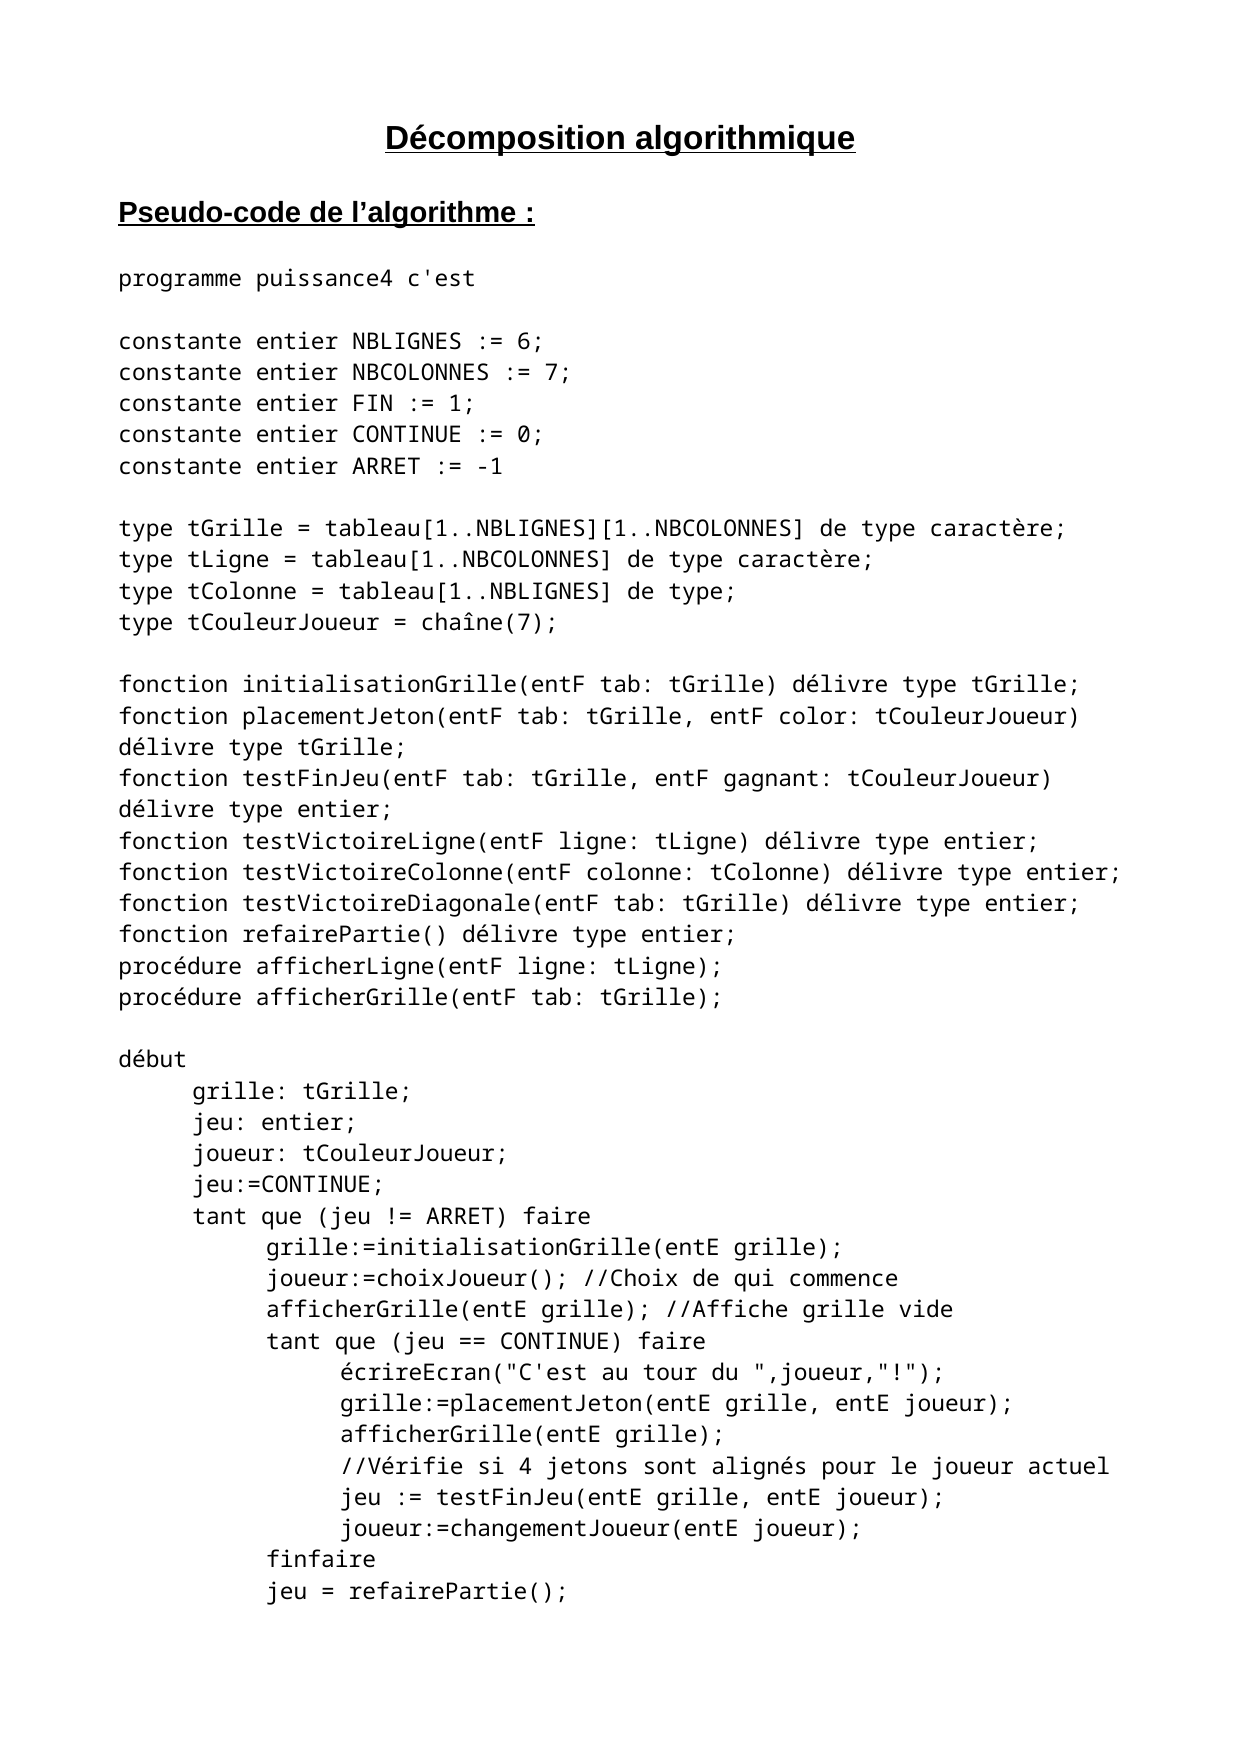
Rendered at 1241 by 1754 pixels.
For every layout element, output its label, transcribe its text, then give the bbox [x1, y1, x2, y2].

text Décomposition algorithmique [118, 118, 1122, 157]
text constante entier NBLIGNES := 6; [118, 324, 1122, 356]
text fonction initialisationGrille(entF tab: tGrille) délivre type tGrille; [118, 668, 1122, 699]
text grille:=placementJeton(entE grille, entE joueur); [118, 1387, 1122, 1418]
text type tLigne = tableau[1..NBCOLONNES] de type caractère; [118, 543, 1122, 574]
text tant que (jeu != ARRET) faire [118, 1199, 1122, 1231]
text fonction testFinJeu(entF tab: tGrille, entF gagnant: tCouleurJoueur) délivre type entier; [118, 762, 1122, 824]
text constante entier ARRET := -1 [118, 449, 1122, 481]
text finfaire [118, 1543, 1122, 1574]
text afficherGrille(entE grille); [118, 1418, 1122, 1449]
text joueur:=changementJoueur(entE joueur); [118, 1512, 1122, 1543]
text fonction testVictoireDiagonale(entF tab: tGrille) délivre type entier; [118, 887, 1122, 918]
text tant que (jeu == CONTINUE) faire [118, 1324, 1122, 1356]
text jeu = refairePartie(); [118, 1574, 1122, 1606]
text jeu:=CONTINUE; [118, 1168, 1122, 1199]
text joueur:=choixJoueur(); //Choix de qui commence [118, 1262, 1122, 1293]
text fonction testVictoireLigne(entF ligne: tLigne) délivre type entier; [118, 824, 1122, 856]
text Pseudo-code de l’algorithme : [118, 195, 1122, 228]
text procédure afficherLigne(entF ligne: tLigne); [118, 949, 1122, 981]
text type tColonne = tableau[1..NBLIGNES] de type; [118, 574, 1122, 606]
text grille: tGrille; [118, 1074, 1122, 1106]
text jeu := testFinJeu(entE grille, entE joueur); [118, 1481, 1122, 1512]
text type tGrille = tableau[1..NBLIGNES][1..NBCOLONNES] de type caractère; [118, 512, 1122, 543]
text joueur: tCouleurJoueur; [118, 1137, 1122, 1168]
text fonction placementJeton(entF tab: tGrille, entF color: tCouleurJoueur) délivre type tGrille; [118, 699, 1122, 762]
text //Vérifie si 4 jetons sont alignés pour le joueur actuel [118, 1449, 1122, 1481]
text fonction testVictoireColonne(entF colonne: tColonne) délivre type entier; [118, 856, 1122, 887]
text grille:=initialisationGrille(entE grille); [118, 1231, 1122, 1262]
text programme puissance4 c'est [118, 262, 1122, 293]
text constante entier FIN := 1; [118, 387, 1122, 418]
text fonction refairePartie() délivre type entier; [118, 918, 1122, 949]
text afficherGrille(entE grille); //Affiche grille vide [118, 1293, 1122, 1324]
text début [118, 1043, 1122, 1074]
text écrireEcran("C'est au tour du ",joueur,"!"); [118, 1356, 1122, 1387]
text procédure afficherGrille(entF tab: tGrille); [118, 981, 1122, 1012]
text type tCouleurJoueur = chaîne(7); [118, 606, 1122, 637]
text constante entier CONTINUE := 0; [118, 418, 1122, 449]
text constante entier NBCOLONNES := 7; [118, 356, 1122, 387]
text jeu: entier; [118, 1106, 1122, 1137]
